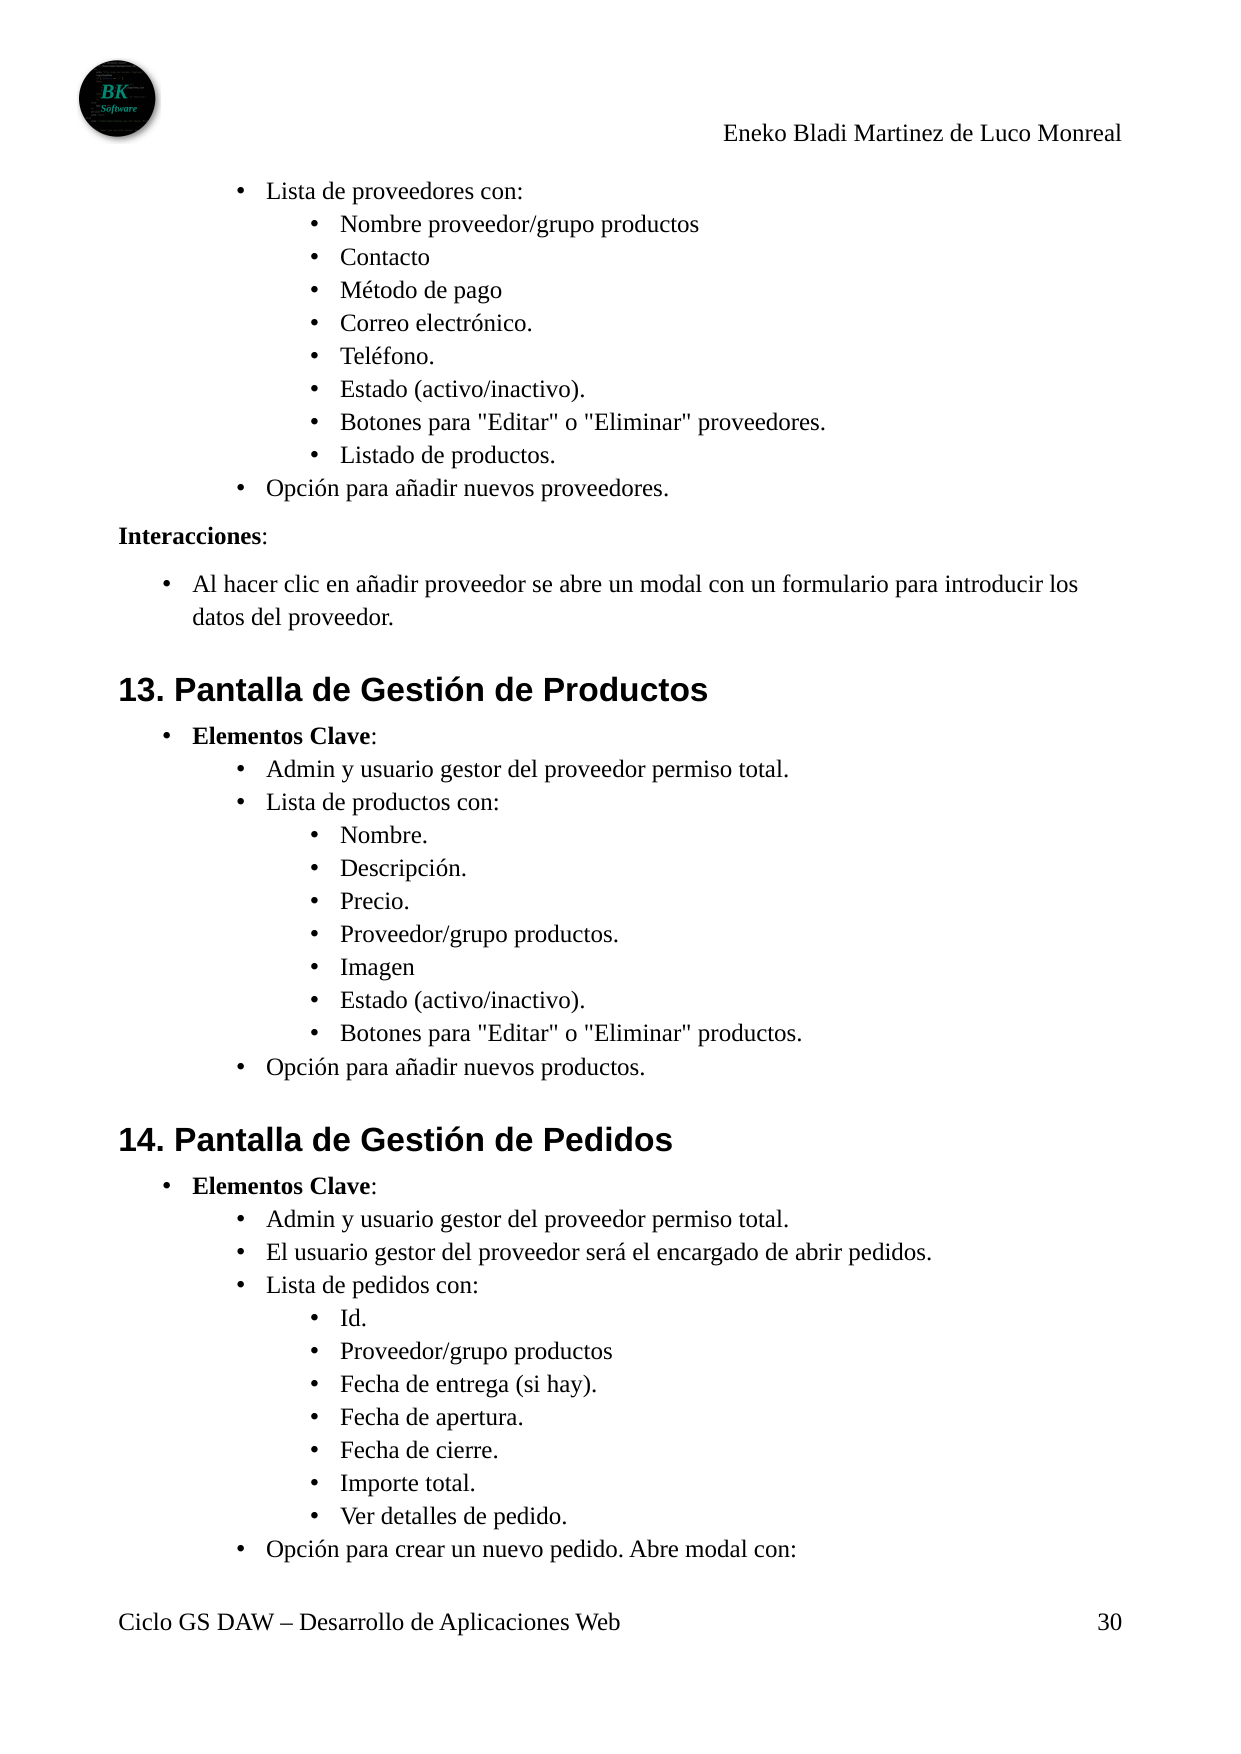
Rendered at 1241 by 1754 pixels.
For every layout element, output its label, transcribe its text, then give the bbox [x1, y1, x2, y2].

list Contacto [310, 242, 1122, 271]
list El usuario gestor del proveedor será el encargado de abrir pedidos. [236, 1237, 1122, 1266]
list Botones para "Editar" o "Eliminar" productos. [310, 1018, 1122, 1047]
subtitle 14. Pantalla de Gestión de Pedidos [118, 1120, 1122, 1159]
list Admin y usuario gestor del proveedor permiso total. [236, 754, 1122, 783]
list Id. [310, 1303, 1122, 1332]
list Proveedor/grupo productos. [310, 919, 1122, 948]
list Opción para crear un nuevo pedido. Abre modal con: [236, 1534, 1122, 1563]
list Nombre proveedor/grupo productos [310, 209, 1122, 238]
list Fecha de entrega (si hay). [310, 1369, 1122, 1398]
picture [76, 58, 162, 144]
list Ver detalles de pedido. [310, 1501, 1122, 1530]
list Al hacer clic en añadir proveedor se abre un modal con un formulario para introducir los datos del proveedor. [162, 569, 1122, 631]
list Fecha de apertura. [310, 1402, 1122, 1431]
list Importe total. [310, 1468, 1122, 1497]
list Lista de productos con: [236, 787, 1122, 816]
list Método de pago [310, 275, 1122, 304]
list Botones para "Editar" o "Eliminar" proveedores. [310, 407, 1122, 436]
list Admin y usuario gestor del proveedor permiso total. [236, 1204, 1122, 1233]
list Teléfono. [310, 341, 1122, 370]
list Imagen [310, 952, 1122, 981]
list Fecha de cierre. [310, 1435, 1122, 1464]
list Estado (activo/inactivo). [310, 374, 1122, 403]
list Correo electrónico. [310, 308, 1122, 337]
list Elementos Clave: [162, 721, 1122, 750]
list Opción para añadir nuevos proveedores. [236, 473, 1122, 502]
list Proveedor/grupo productos [310, 1336, 1122, 1365]
list Listado de productos. [310, 441, 1122, 469]
list Elementos Clave: [162, 1171, 1122, 1200]
list Lista de proveedores con: [236, 176, 1122, 205]
list Descripción. [310, 853, 1122, 882]
list Nombre. [310, 820, 1122, 849]
list Opción para añadir nuevos productos. [236, 1052, 1122, 1080]
text Interacciones: [118, 521, 1122, 550]
list Lista de pedidos con: [236, 1270, 1122, 1299]
list Precio. [310, 886, 1122, 915]
list Estado (activo/inactivo). [310, 986, 1122, 1014]
subtitle 13. Pantalla de Gestión de Productos [118, 670, 1122, 709]
